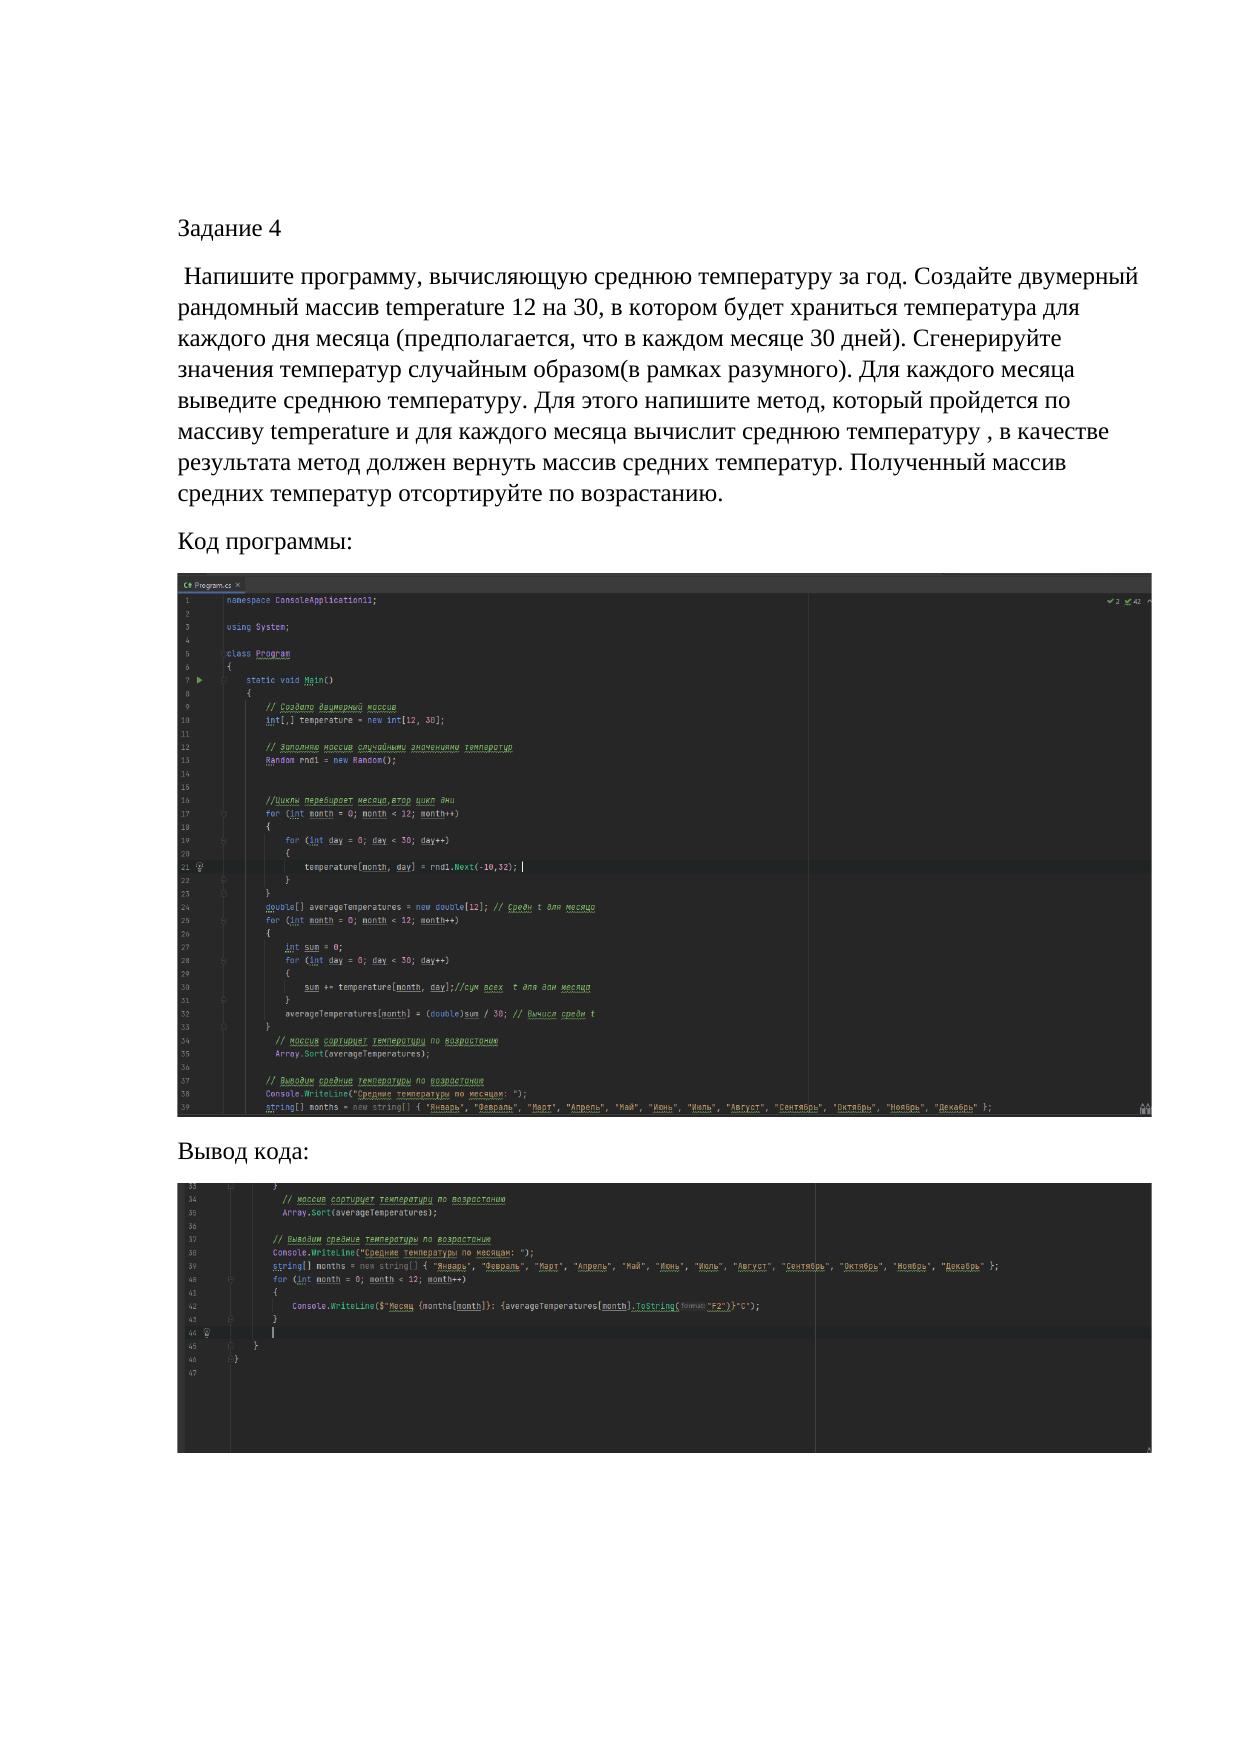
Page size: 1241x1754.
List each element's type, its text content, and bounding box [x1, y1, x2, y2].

picture [177, 573, 1152, 1117]
text Задание 4 [177, 213, 1152, 242]
text Напишите программу, вычисляющую среднюю температуру за год. Создайте двумерный рандомный массив temperature 12 на 30, в котором будет храниться температура для каждого дня месяца (предполагается, что в каждом месяце 30 дней). Сгенерируйте значения температур случайным образом(в рамках разумного). Для каждого месяца выведите среднюю температуру. Для этого напишите метод, который пройдется по массиву temperature и для каждого месяца вычислит среднюю температуру , в качестве результата метод должен вернуть массив средних температур. Полученный массив средних температур отсортируйте по возрастанию. [177, 261, 1152, 507]
picture [177, 1183, 1152, 1453]
text Код программы: [177, 526, 1152, 555]
text Вывод кода: [177, 1136, 1152, 1164]
